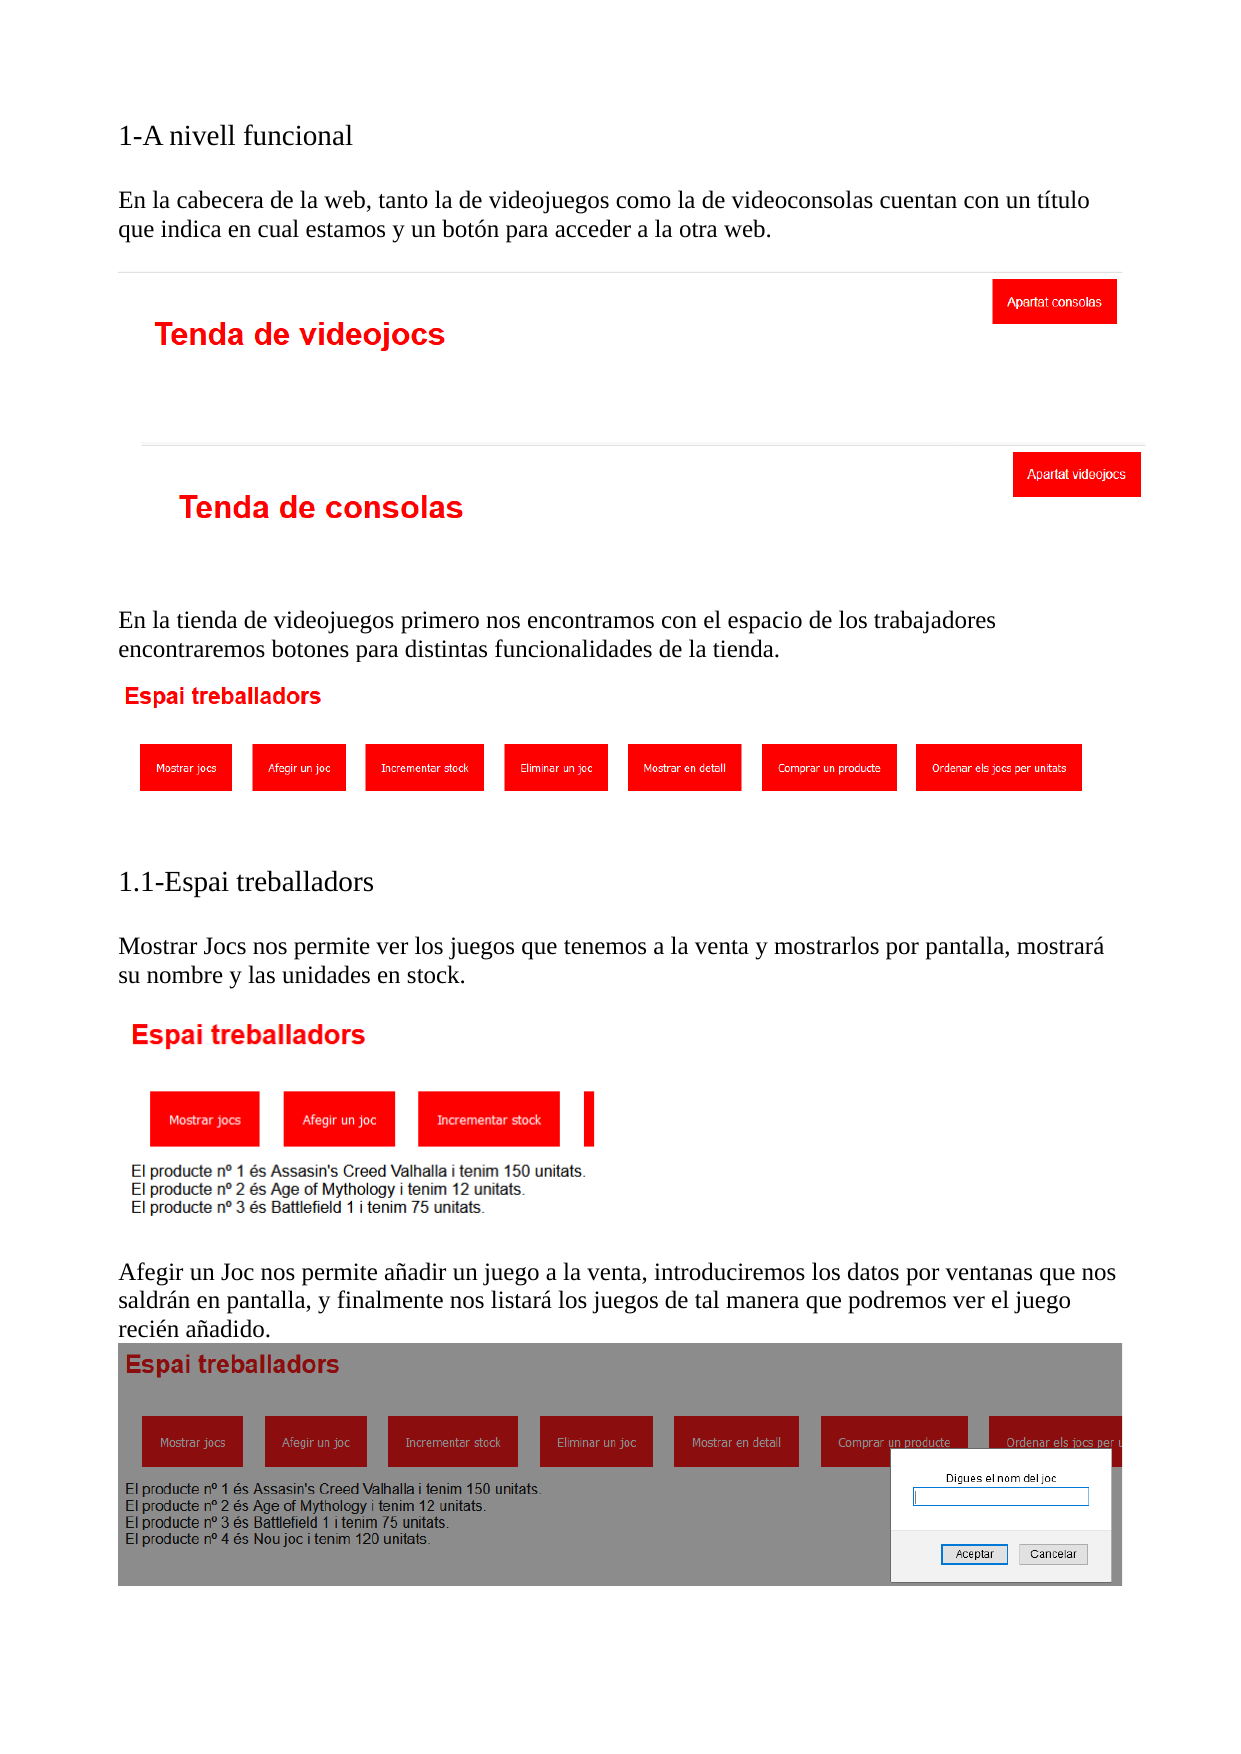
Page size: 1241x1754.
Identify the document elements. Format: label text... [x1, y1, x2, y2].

picture [118, 662, 1123, 836]
picture [123, 1010, 595, 1238]
text 1-A nivell funcional [118, 118, 1122, 152]
text 1.1-Espai treballadors [118, 864, 1122, 897]
text En la tienda de videojuegos primero nos encontramos con el espacio de los trabajadores encontraremos botones para distintas funcionalidades de la tienda. [118, 605, 1122, 662]
picture [118, 1343, 1123, 1586]
text En la cabecera de la web, tanto la de videojuegos como la de videoconsolas cuentan con un título que indica en cual estamos y un botón para acceder a la otra web. [118, 185, 1122, 243]
picture [141, 442, 1146, 572]
text Mostrar Jocs nos permite ver los juegos que tenemos a la venta y mostrarlos por pantalla, mostrará su nombre y las unidades en stock. [118, 931, 1122, 988]
text Afegir un Joc nos permite añadir un juego a la venta, introduciremos los datos por ventanas que nos saldrán en pantalla, y finalmente nos listará los juegos de tal manera que podremos ver el juego recién añadido. [118, 1257, 1122, 1343]
picture [118, 271, 1123, 394]
